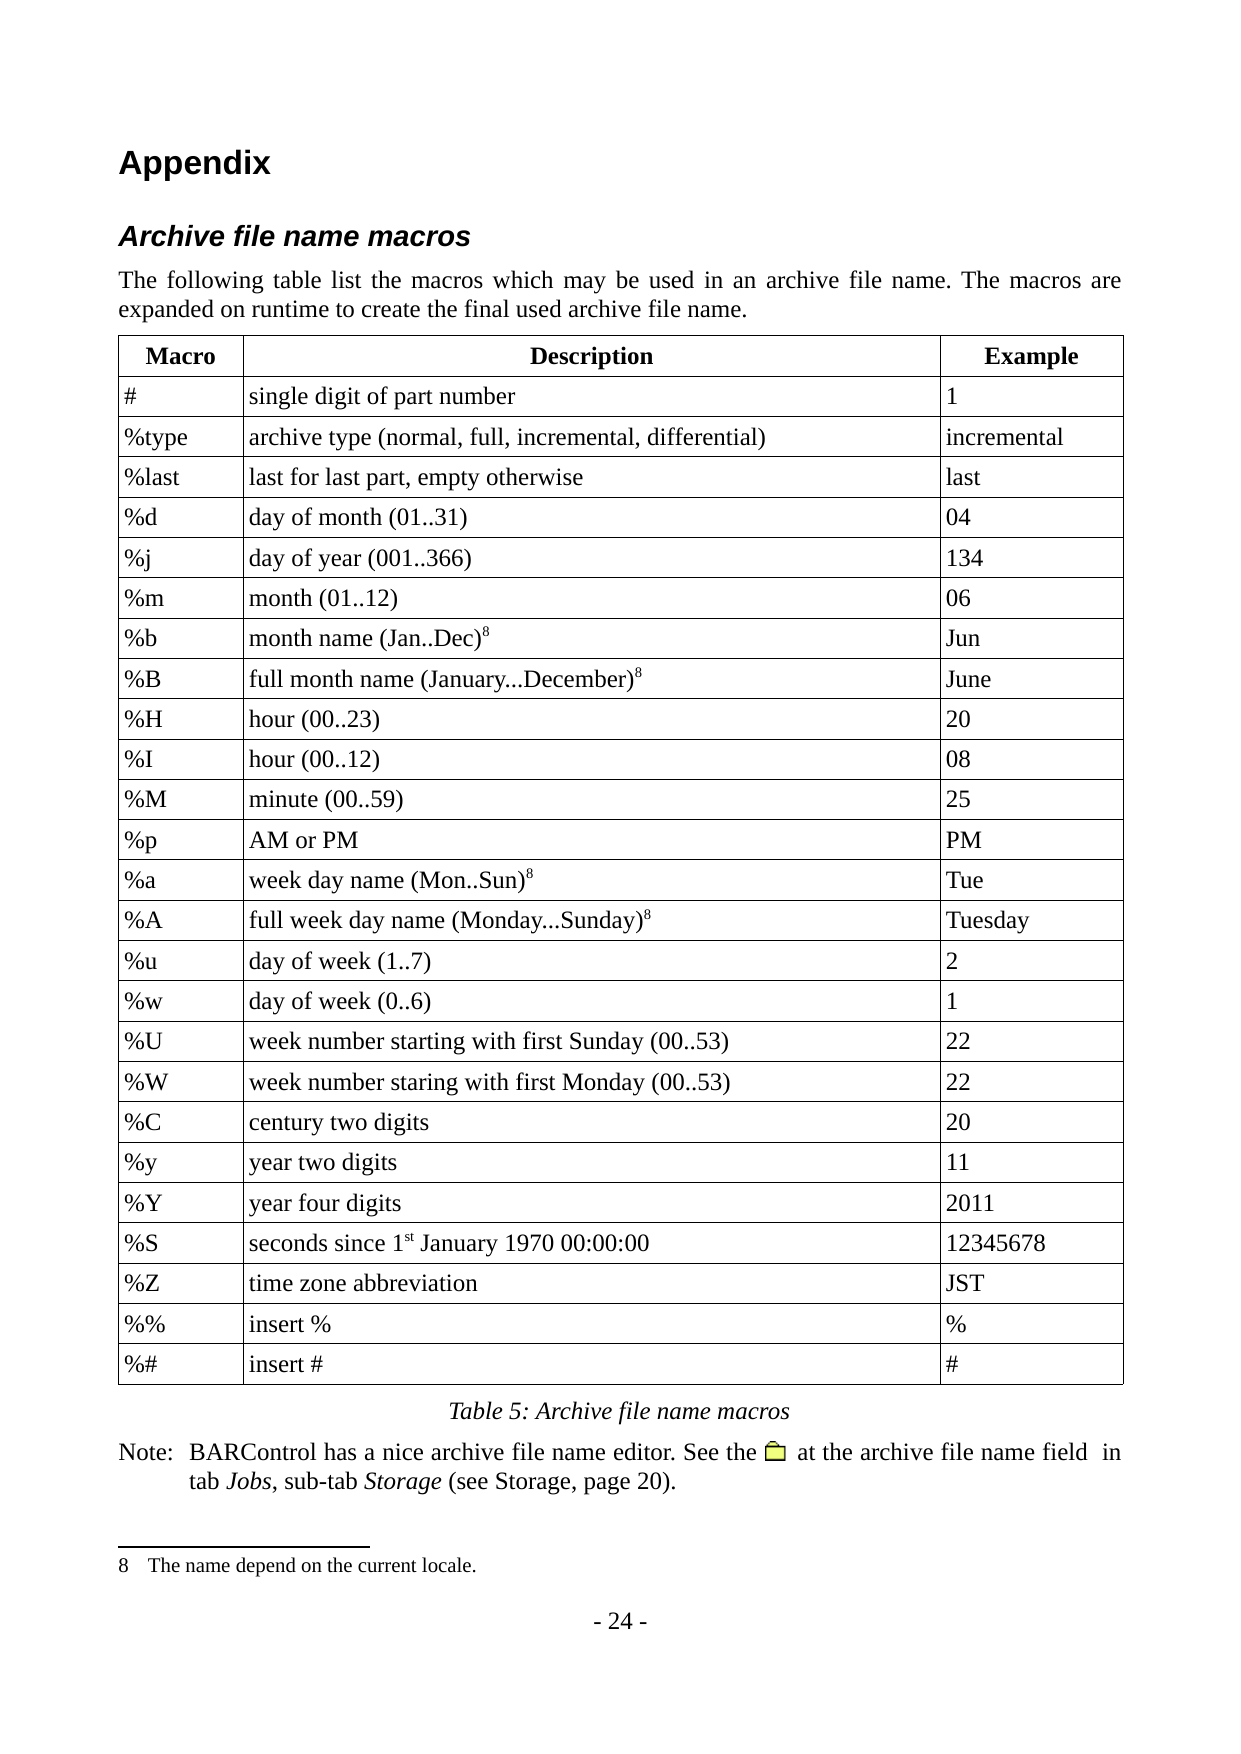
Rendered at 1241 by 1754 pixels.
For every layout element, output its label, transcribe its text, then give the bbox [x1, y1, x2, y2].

table_cell day of month (01..31) [244, 498, 940, 537]
table_cell %u [119, 941, 243, 980]
table_cell day of year (001..366) [244, 538, 940, 577]
table_cell June [941, 659, 1123, 698]
table_cell 2011 [941, 1183, 1123, 1222]
table_cell %B [119, 659, 243, 698]
table_cell time zone abbreviation [244, 1264, 940, 1303]
table_cell 2 [941, 941, 1123, 980]
table_cell week number starting with first Sunday (00..53) [244, 1022, 940, 1061]
table_cell JST [941, 1264, 1123, 1303]
table_cell day of week (0..6) [244, 981, 940, 1021]
table_cell hour (00..23) [244, 699, 940, 738]
table_cell %type [119, 417, 243, 456]
table_cell # [119, 377, 243, 416]
table_cell 04 [941, 498, 1123, 537]
subtitle Appendix [118, 143, 1122, 182]
table_cell %U [119, 1022, 243, 1061]
table_cell %C [119, 1102, 243, 1142]
table_cell Jun [941, 619, 1123, 658]
table_cell insert # [244, 1344, 940, 1383]
table_cell full month name (January...December)8 [244, 659, 940, 698]
table_cell %H [119, 699, 243, 738]
table_cell archive type (normal, full, incremental, differential) [244, 417, 940, 456]
table_cell month (01..12) [244, 578, 940, 617]
table_cell PM [941, 820, 1123, 859]
table_cell 11 [941, 1143, 1123, 1182]
table_cell 20 [941, 1102, 1123, 1142]
table_cell hour (00..12) [244, 740, 940, 779]
subtitle Archive file name macros [118, 219, 1122, 253]
table_cell 1 [941, 981, 1123, 1021]
table_cell %I [119, 740, 243, 779]
table_cell %% [119, 1304, 243, 1343]
table_cell week day name (Mon..Sun)8 [244, 860, 940, 900]
table_cell 06 [941, 578, 1123, 617]
table_header Macro [119, 336, 243, 376]
table_cell century two digits [244, 1102, 940, 1142]
table_cell %Z [119, 1264, 243, 1303]
table_cell %m [119, 578, 243, 617]
table_cell %# [119, 1344, 243, 1383]
table_cell %b [119, 619, 243, 658]
text The following table list the macros which may be used in an archive file name. The macros are expanded on runtime to create the final used archive file name. [118, 265, 1122, 323]
table_cell minute (00..59) [244, 780, 940, 819]
table_cell %S [119, 1223, 243, 1262]
table_cell AM or PM [244, 820, 940, 859]
table_cell full week day name (Monday...Sunday)8 [244, 901, 940, 940]
table_cell week number staring with first Monday (00..53) [244, 1062, 940, 1101]
table_cell 20 [941, 699, 1123, 738]
table_cell 134 [941, 538, 1123, 577]
text Note: BARControl has a nice archive file name editor. See the at the archive file name field in tab Jobs, sub-tab Storage (see Storage, page 20). [118, 1437, 1122, 1495]
table_cell %Y [119, 1183, 243, 1222]
table_cell last [941, 457, 1123, 497]
table_header Example [941, 336, 1123, 376]
table_cell last for last part, empty otherwise [244, 457, 940, 497]
table_cell 12345678 [941, 1223, 1123, 1262]
table_cell %last [119, 457, 243, 497]
table_header Description [244, 336, 940, 376]
table_cell %M [119, 780, 243, 819]
table_cell %w [119, 981, 243, 1021]
table_cell incremental [941, 417, 1123, 456]
table_cell %A [119, 901, 243, 940]
table_cell % [941, 1304, 1123, 1343]
table_cell 22 [941, 1022, 1123, 1061]
table_cell %p [119, 820, 243, 859]
table_cell %d [119, 498, 243, 537]
picture [765, 1441, 790, 1461]
table_cell month name (Jan..Dec) [244, 619, 940, 658]
table_cell %W [119, 1062, 243, 1101]
table_cell 25 [941, 780, 1123, 819]
table_cell year four digits [244, 1183, 940, 1222]
table_cell # [941, 1344, 1123, 1383]
table_cell 08 [941, 740, 1123, 779]
table_cell insert % [244, 1304, 940, 1343]
table_cell seconds since 1st January 1970 00:00:00 [244, 1223, 940, 1262]
table_cell 22 [941, 1062, 1123, 1101]
table_cell day of week (1..7) [244, 941, 940, 980]
table_cell year two digits [244, 1143, 940, 1182]
table_cell 1 [941, 377, 1123, 416]
table_cell %y [119, 1143, 243, 1182]
table_cell Tue [941, 860, 1123, 900]
table_cell %a [119, 860, 243, 900]
table_cell Tuesday [941, 901, 1123, 940]
table_cell %j [119, 538, 243, 577]
table_cell single digit of part number [244, 377, 940, 416]
text Table 5: Archive file name macros [118, 1396, 1122, 1425]
